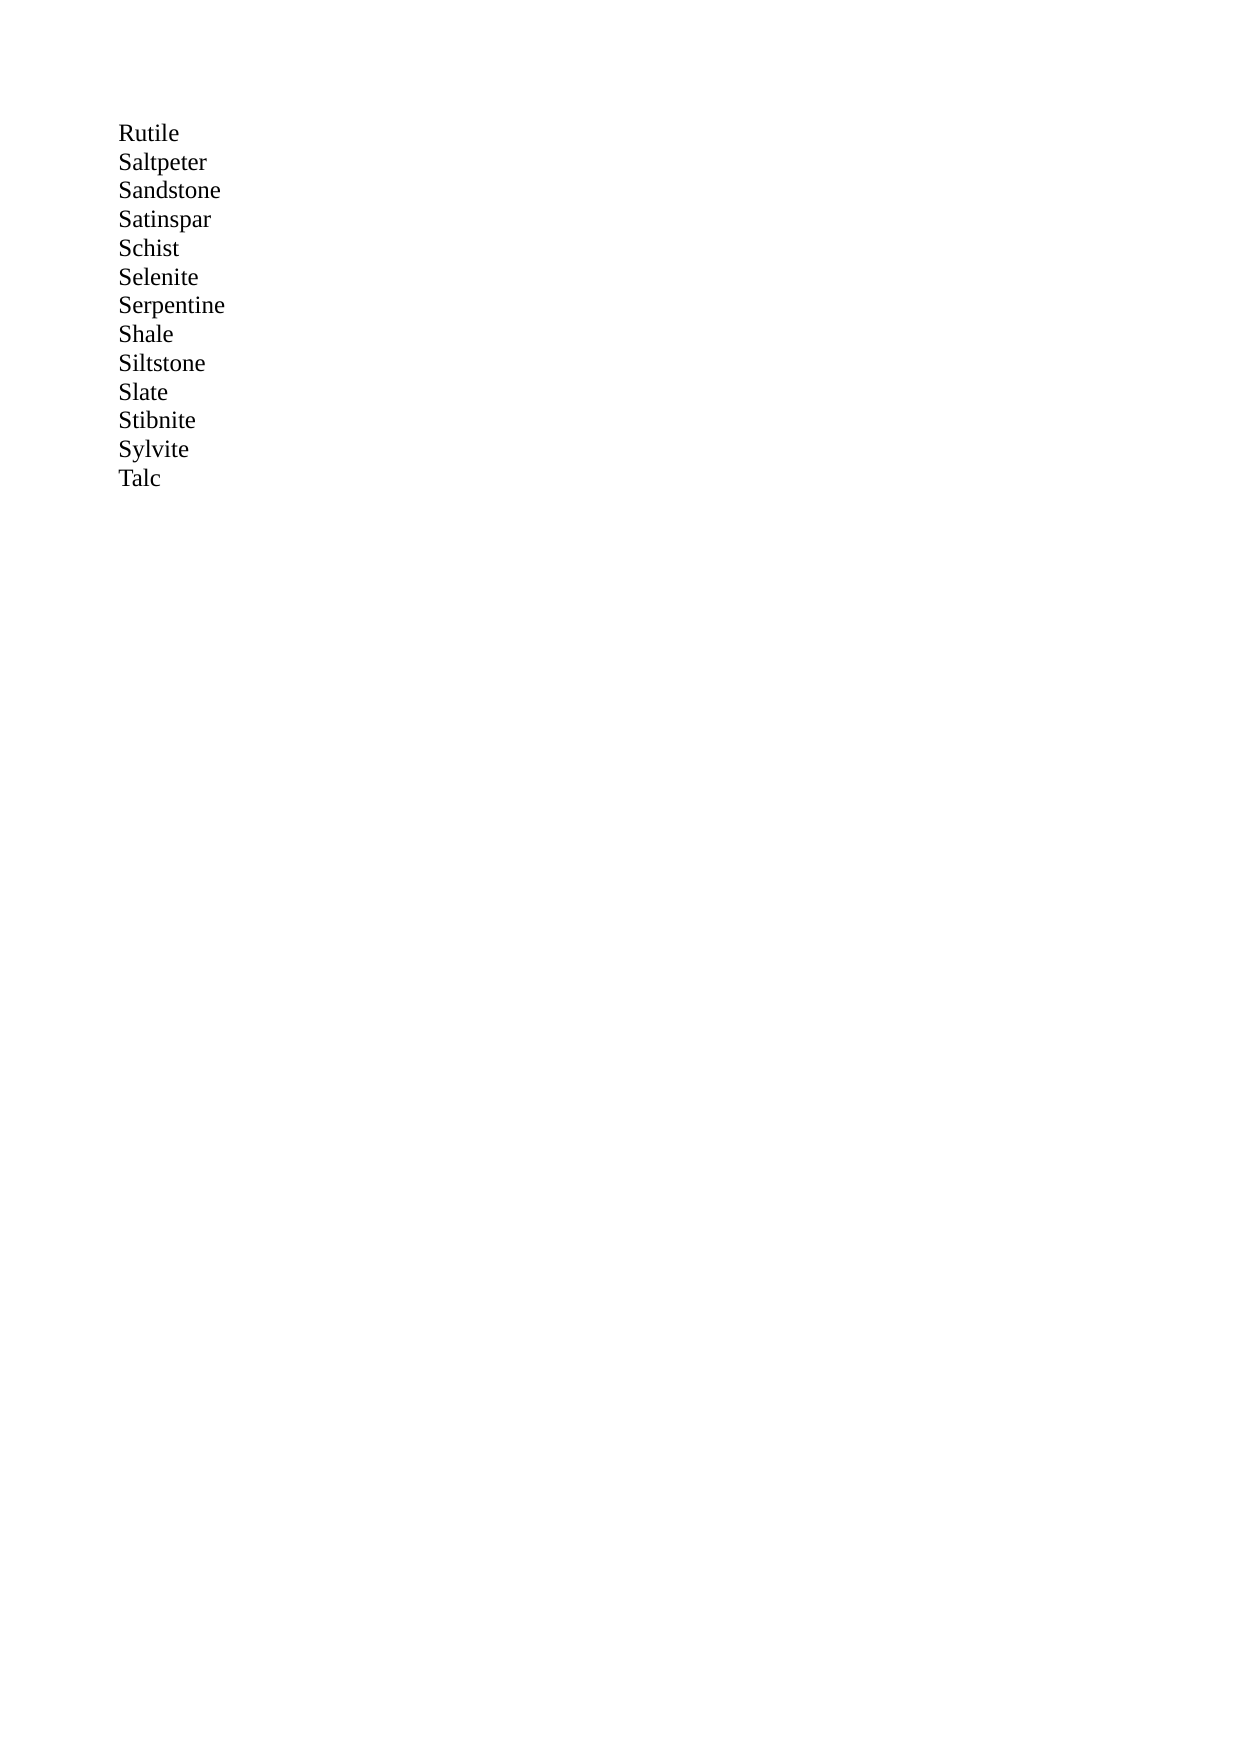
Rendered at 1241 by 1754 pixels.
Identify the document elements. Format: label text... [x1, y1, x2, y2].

text Selenite [118, 262, 1122, 291]
text Siltstone [118, 348, 1122, 377]
text Satinspar [118, 204, 1122, 233]
text Stibnite [118, 406, 1122, 434]
text Saltpeter [118, 147, 1122, 176]
text Shale [118, 319, 1122, 348]
text Sandstone [118, 176, 1122, 204]
text Serpentine [118, 291, 1122, 319]
text Schist [118, 233, 1122, 262]
text Sylvite [118, 434, 1122, 463]
text Slate [118, 377, 1122, 406]
text Rutile [118, 118, 1122, 147]
text Talc [118, 463, 1122, 492]
